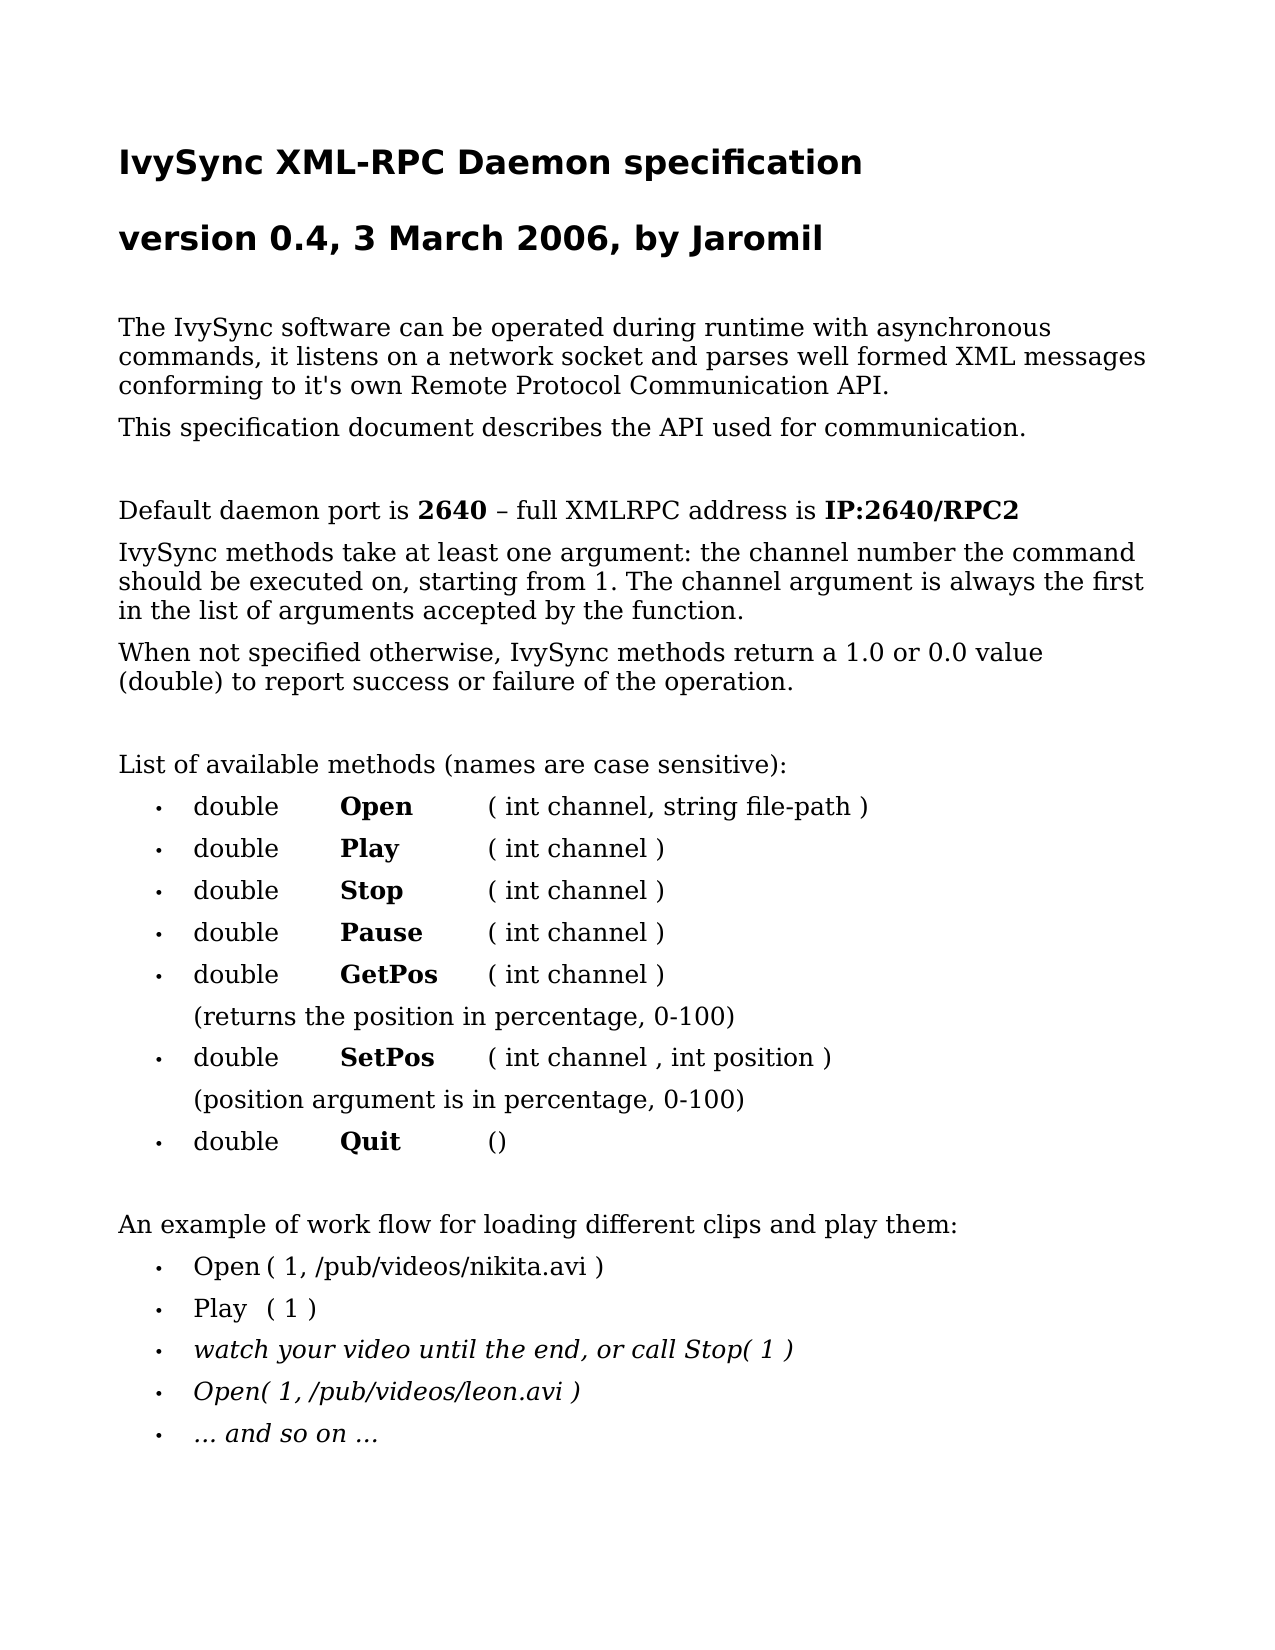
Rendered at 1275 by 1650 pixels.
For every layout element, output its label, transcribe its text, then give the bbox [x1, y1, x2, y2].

list (returns the position in percentage, 0-100) [156, 1002, 1157, 1031]
list double Play ( int channel ) [156, 834, 1157, 863]
text The IvySync software can be operated during runtime with asynchronous commands, it listens on a network socket and parses well formed XML messages conforming to it's own Remote Protocol Communication API. [118, 313, 1157, 400]
list Play ( 1 ) [156, 1294, 1157, 1323]
list double Stop ( int channel ) [156, 876, 1157, 905]
text An example of work flow for loading different clips and play them: [118, 1210, 1157, 1239]
text List of available methods (names are case sensitive): [118, 751, 1157, 780]
list double Pause ( int channel ) [156, 918, 1157, 947]
subtitle IvySync XML-RPC Daemon specification [118, 143, 1157, 182]
list double SetPos ( int channel , int position ) [156, 1043, 1157, 1073]
list double Quit () [156, 1127, 1157, 1156]
text IvySync methods take at least one argument: the channel number the command should be executed on, starting from 1. The channel argument is always the first in the list of arguments accepted by the function. [118, 538, 1157, 626]
list Open( 1, /pub/videos/leon.avi ) [156, 1377, 1157, 1406]
list ... and so on ... [156, 1419, 1157, 1448]
text When not specified otherwise, IvySync methods return a 1.0 or 0.0 value (double) to report success or failure of the operation. [118, 638, 1157, 696]
list double GetPos ( int channel ) [156, 960, 1157, 989]
text Default daemon port is 2640 – full XMLRPC address is IP:2640/RPC2 [118, 496, 1157, 526]
list double Open ( int channel, string file-path ) [156, 792, 1157, 822]
list Open ( 1, /pub/videos/nikita.avi ) [156, 1252, 1157, 1281]
subtitle version 0.4, 3 March 2006, by Jaromil [118, 220, 1157, 259]
list (position argument is in percentage, 0-100) [156, 1085, 1157, 1114]
list watch your video until the end, or call Stop( 1 ) [156, 1335, 1157, 1364]
text This specification document describes the API used for communication. [118, 413, 1157, 442]
